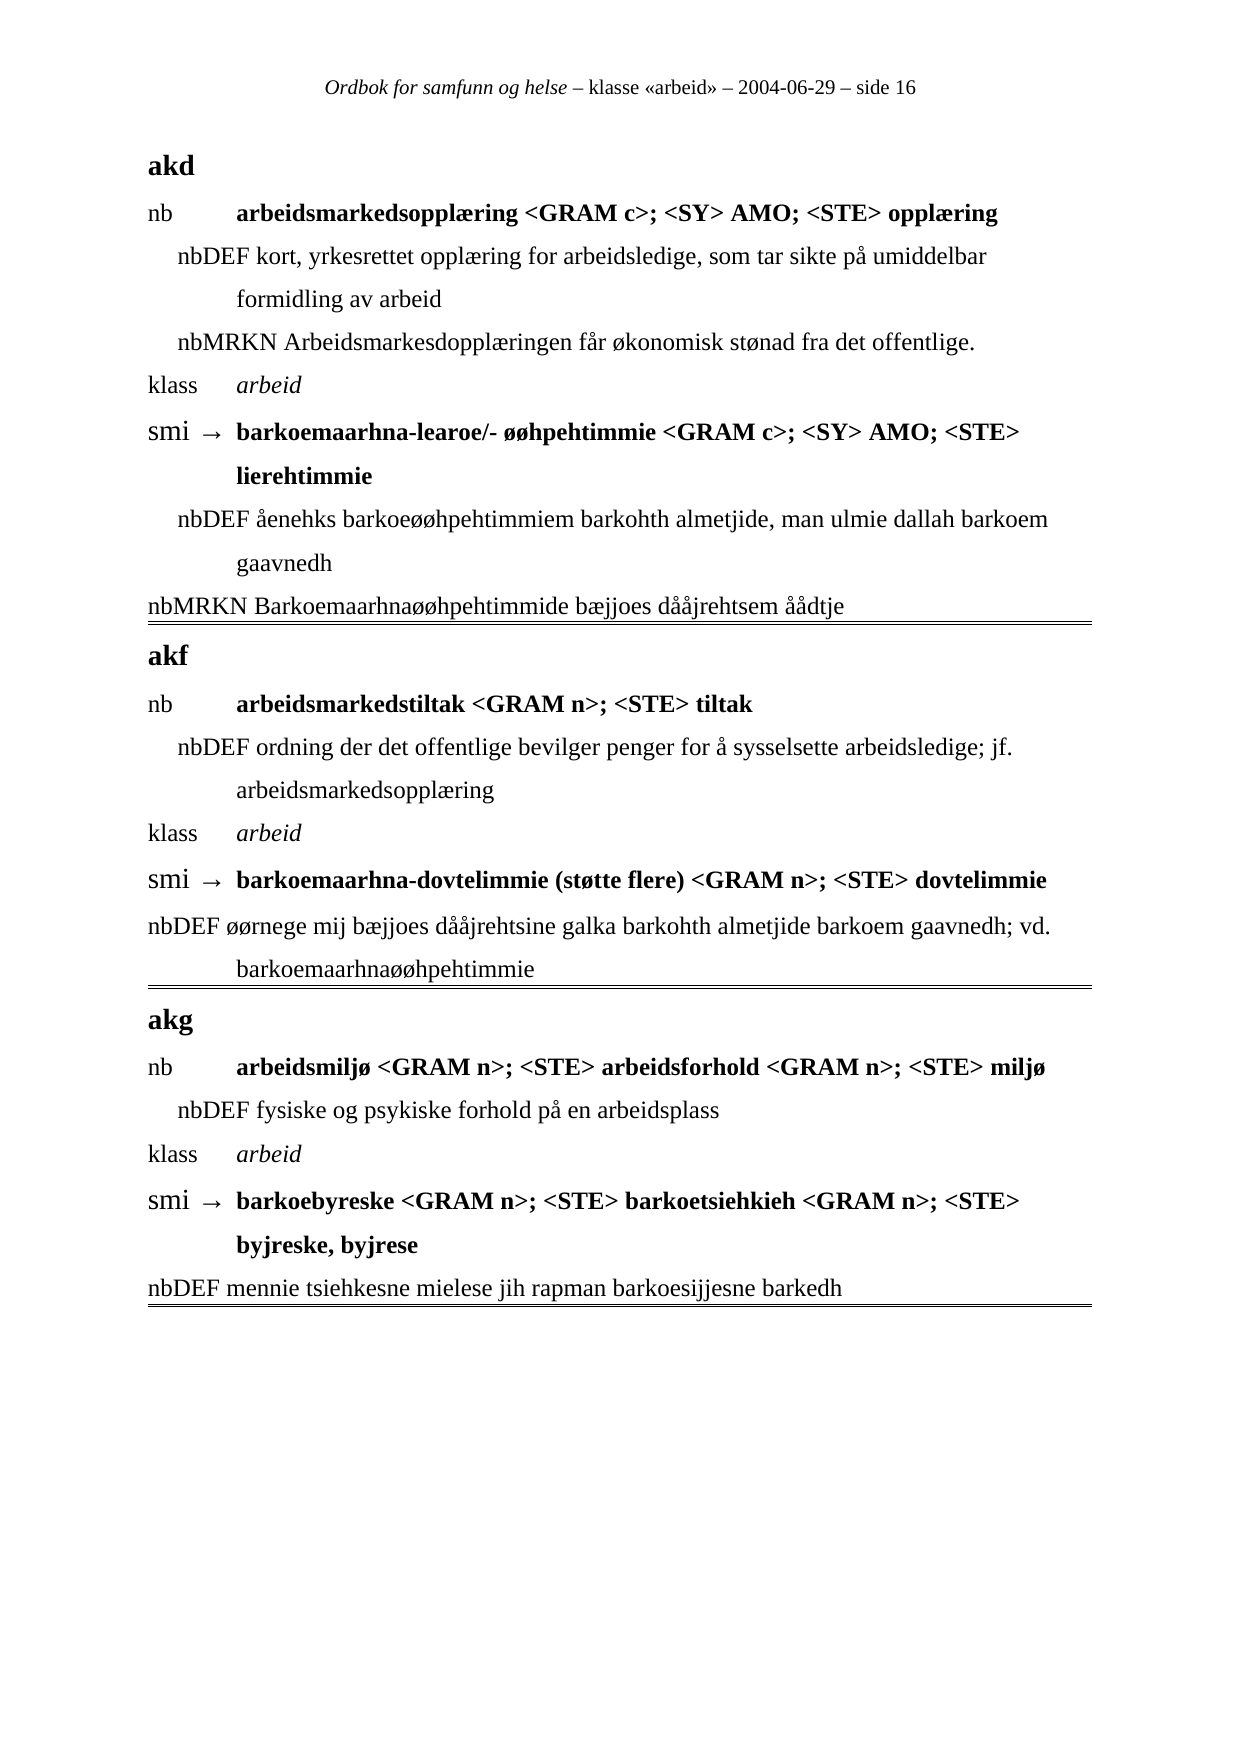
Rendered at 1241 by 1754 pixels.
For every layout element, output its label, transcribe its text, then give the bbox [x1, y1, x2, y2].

text nbDEF ordning der det offentlige bevilger penger for å sysselsette arbeidsledige; jf. arbeidsmarkedsopplæring [177, 732, 1092, 804]
text nb arbeidsmiljø <GRAM n>; <STE> arbeidsforhold <GRAM n>; <STE> miljø [148, 1052, 1092, 1081]
text nb arbeidsmarkedstiltak <GRAM n>; <STE> tiltak [148, 689, 1092, 717]
text nbMRKN Arbeidsmarkesdopplæringen får økonomisk stønad fra det offentlige. [177, 327, 1092, 356]
text klass arbeid [148, 1139, 1092, 1167]
text nbDEF fysiske og psykiske forhold på en arbeidsplass [177, 1096, 1092, 1124]
text klass arbeid [148, 370, 1092, 399]
text nbDEF åenehks barkoeøøhpehtimmiem barkohth almetjide, man ulmie dallah barkoem gaavnedh [177, 504, 1092, 576]
text nbDEF kort, yrkesrettet opplæring for arbeidsledige, som tar sikte på umiddelbar formidling av arbeid [177, 241, 1092, 313]
text nbDEF øørnege mij bæjjoes dååjrehtsine galka barkohth almetjide barkoem gaavnedh; vd. barkoemaarhnaøøhpehtimmie [148, 911, 1092, 985]
text akd [148, 148, 1092, 181]
text smi → barkoemaarhna-learoe/- øøhpehtimmie <GRAM c>; <SY> AMO; <STE> lierehtimmie [148, 413, 1092, 490]
text smi → barkoemaarhna-dovtelimmie (støtte flere) <GRAM n>; <STE> dovtelimmie [148, 861, 1092, 895]
text nb arbeidsmarkedsopplæring <GRAM c>; <SY> AMO; <STE> opplæring [148, 198, 1092, 227]
text akg [148, 1002, 1092, 1036]
text nbDEF mennie tsiehkesne mielese jih rapman barkoesijjesne barkedh [148, 1273, 1092, 1304]
text smi → barkoebyreske <GRAM n>; <STE> barkoetsiehkieh <GRAM n>; <STE> byjreske, byjrese [148, 1182, 1092, 1258]
text klass arbeid [148, 818, 1092, 847]
text akf [148, 638, 1092, 672]
text nbMRKN Barkoemaarhnaøøhpehtimmide bæjjoes dååjrehtsem åådtje [148, 591, 1092, 621]
